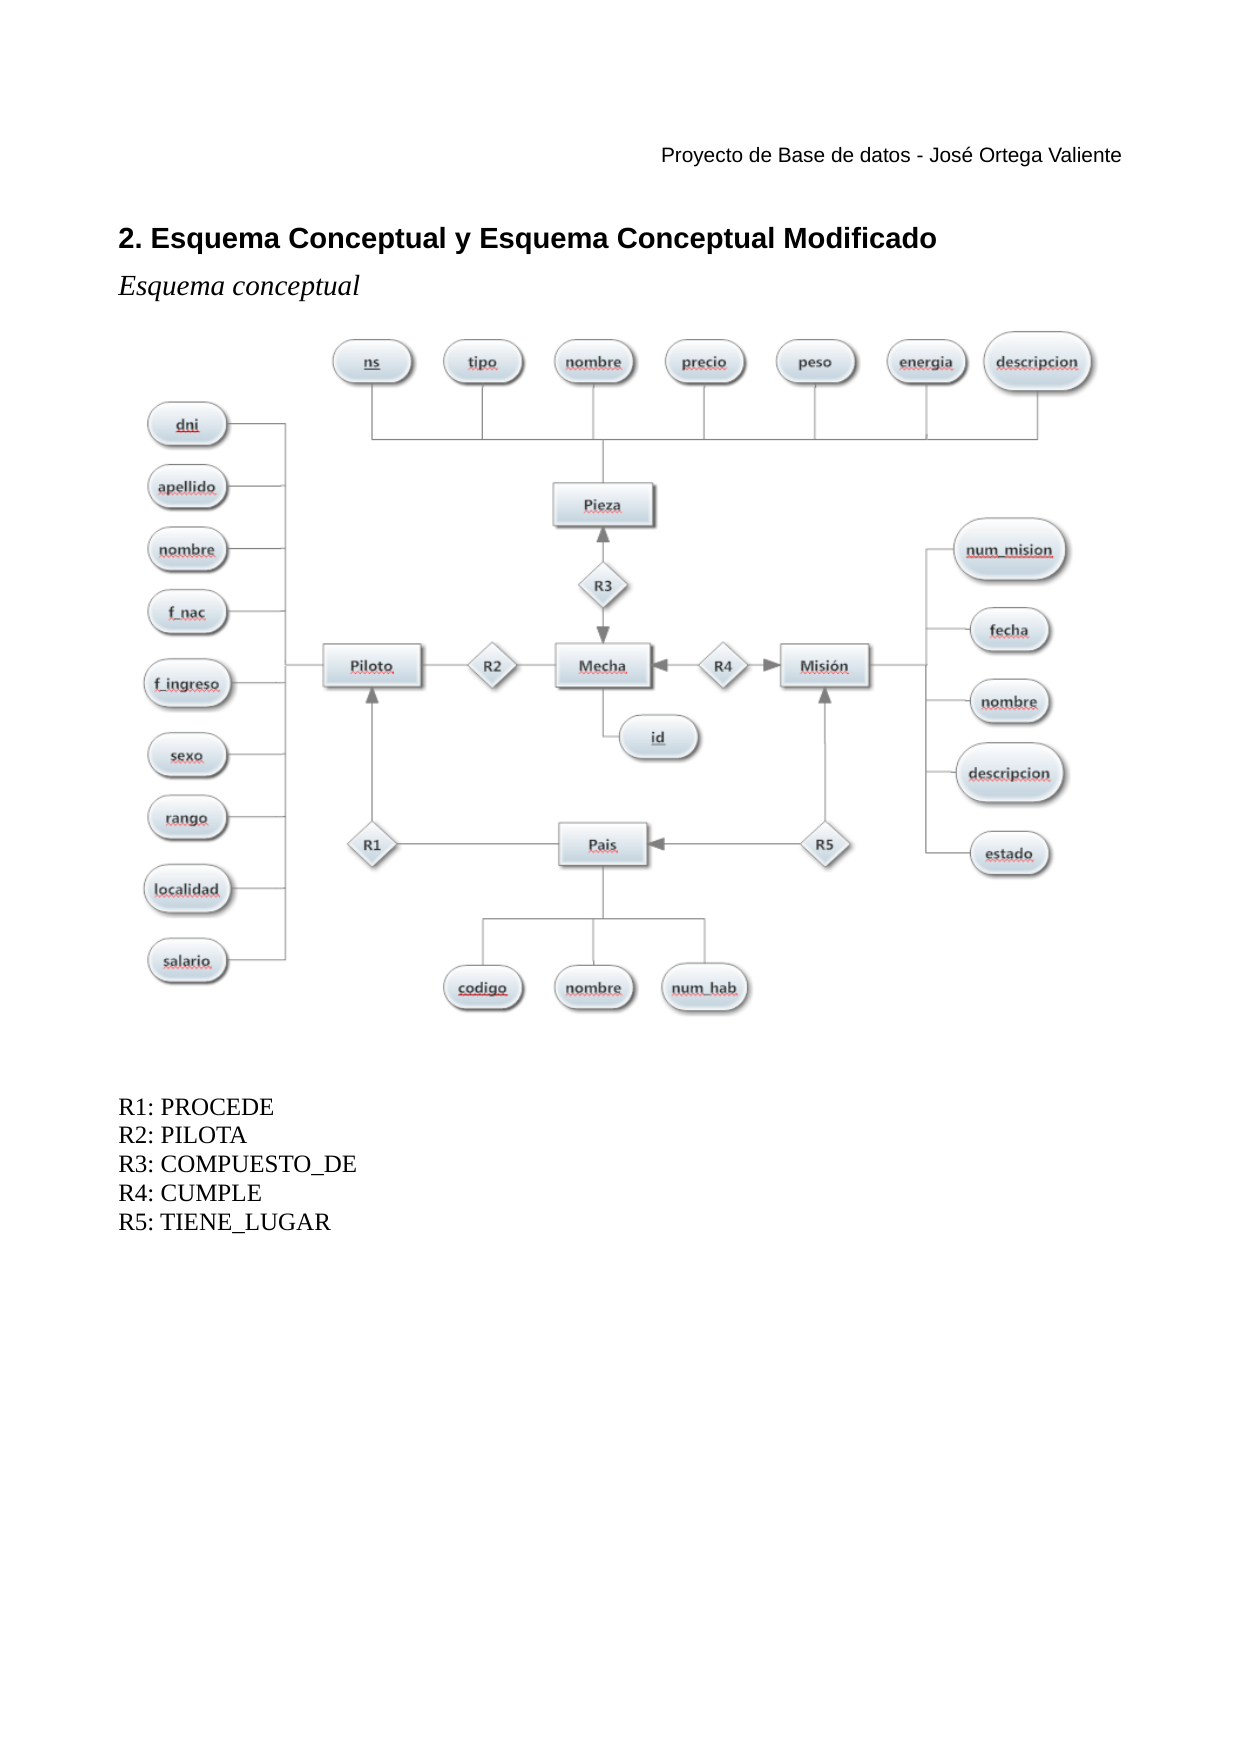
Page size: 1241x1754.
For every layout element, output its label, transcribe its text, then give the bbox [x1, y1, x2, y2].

subtitle 2. Esquema Conceptual y Esquema Conceptual Modificado [118, 222, 1122, 255]
text Esquema conceptual [118, 268, 1122, 301]
text R1: PROCEDE [118, 1092, 1122, 1121]
picture [77, 313, 1153, 1092]
text R4: CUMPLE [118, 1178, 1122, 1207]
text R3: COMPUESTO_DE [118, 1149, 1122, 1178]
text R5: TIENE_LUGAR [118, 1207, 1122, 1236]
text R2: PILOTA [118, 1121, 1122, 1149]
